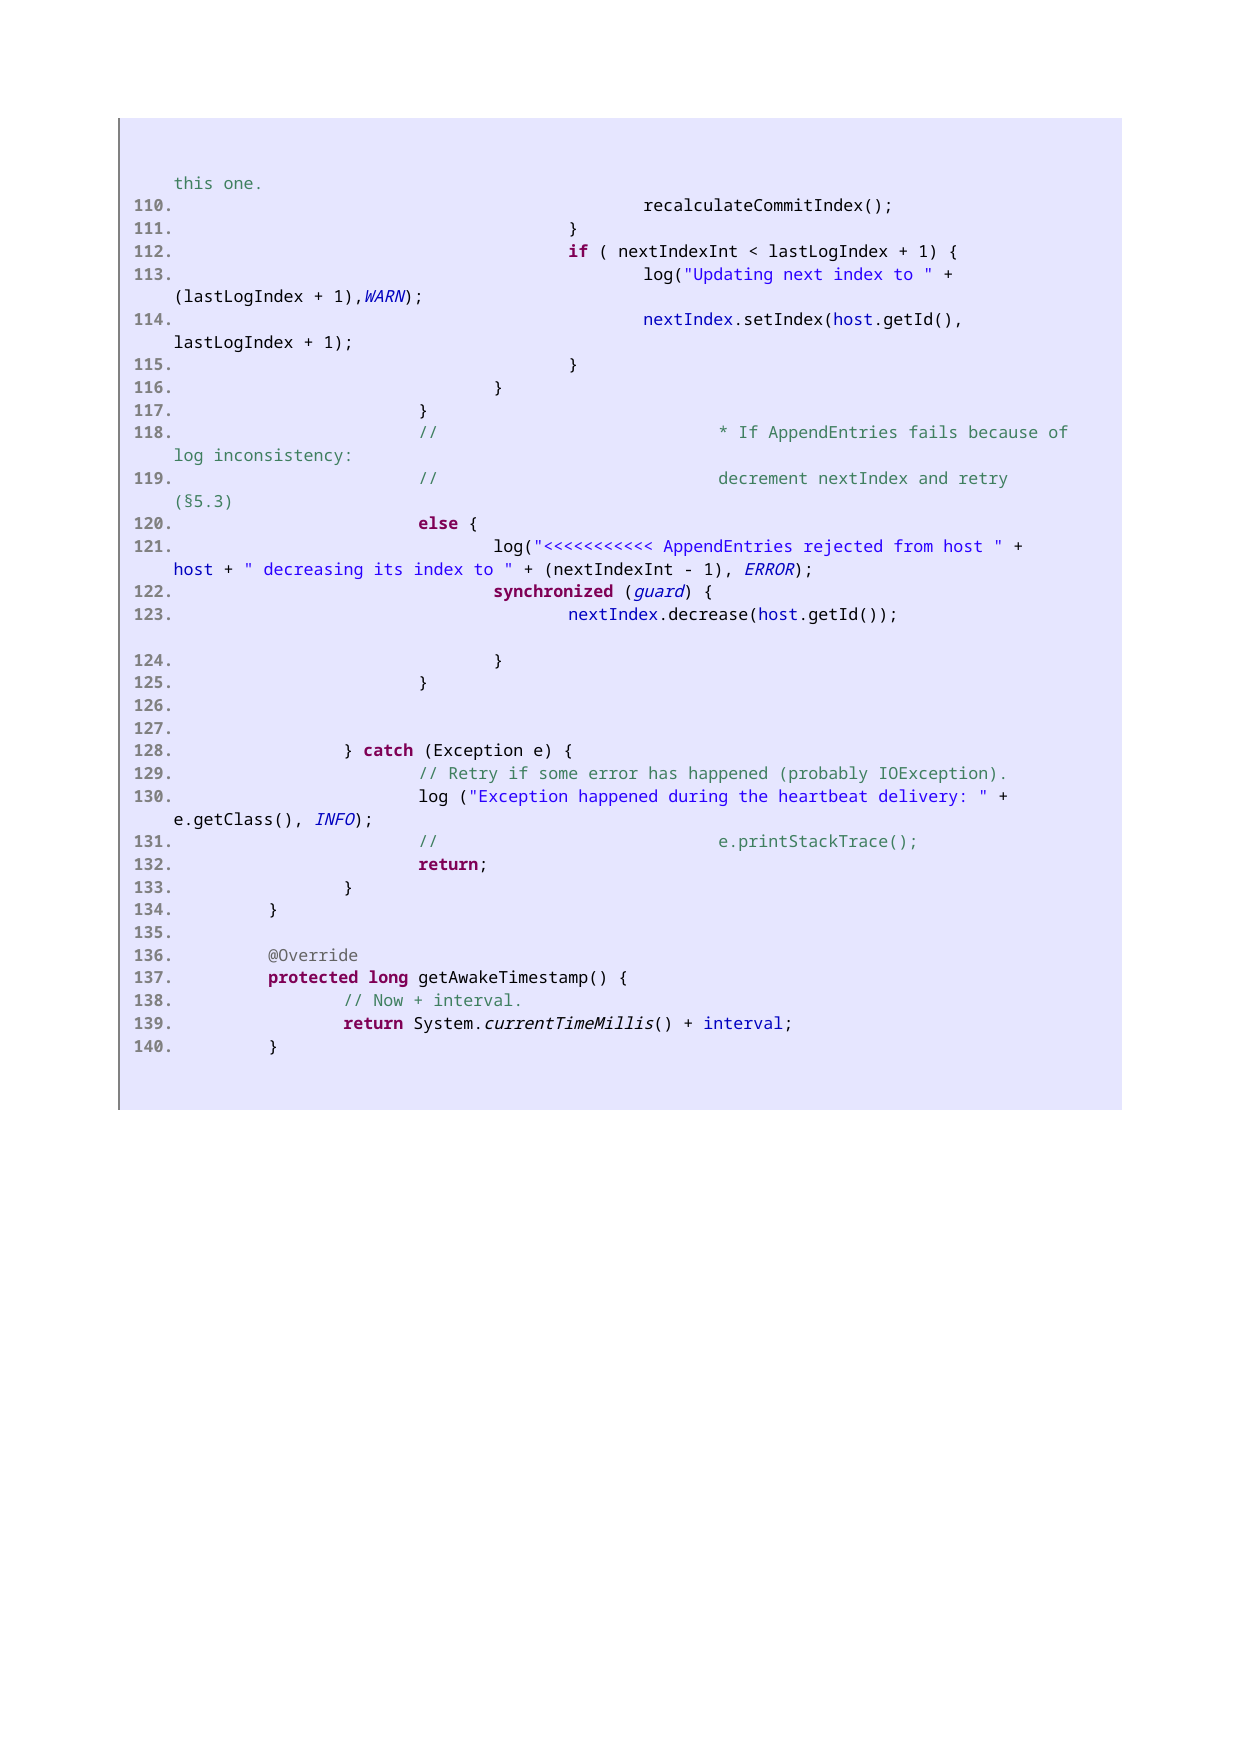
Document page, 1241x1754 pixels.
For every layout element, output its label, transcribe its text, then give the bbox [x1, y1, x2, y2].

list log("<<<<<<<<<<< AppendEntries rejected from host " + host + " decreasing its index to " + (nextIndexInt - 1), ERROR); [120, 534, 1122, 580]
list // Now + interval. [120, 989, 1122, 1011]
list } [120, 398, 1122, 421]
list if ( nextIndexInt < lastLogIndex + 1) { [120, 239, 1122, 262]
list } [120, 353, 1122, 376]
list protected long getAwakeTimestamp() { [120, 966, 1122, 989]
list else { [120, 512, 1122, 534]
list synchronized (guard) { [120, 580, 1122, 603]
list return System.currentTimeMillis() + interval; [120, 1011, 1122, 1034]
list log("Updating next index to " + (lastLogIndex + 1),WARN); [120, 262, 1122, 307]
list // e.printStackTrace(); [120, 830, 1122, 852]
list } catch (Exception e) { [120, 739, 1122, 762]
list } [120, 217, 1122, 239]
list } [120, 1034, 1122, 1110]
list log ("Exception happened during the heartbeat delivery: " + e.getClass(), INFO); [120, 784, 1122, 830]
list nextIndex.decrease(host.getId()); [120, 603, 1122, 648]
list this one. [120, 118, 1122, 194]
list recalculateCommitIndex(); [120, 194, 1122, 217]
list nextIndex.setIndex(host.getId(), lastLogIndex + 1); [120, 307, 1122, 353]
list // Retry if some error has happened (probably IOException). [120, 762, 1122, 784]
list } [120, 376, 1122, 398]
list } [120, 875, 1122, 898]
list @Override [120, 943, 1122, 966]
list // * If AppendEntries fails because of log inconsistency: [120, 421, 1122, 466]
list return; [120, 852, 1122, 875]
list } [120, 648, 1122, 671]
list // decrement nextIndex and retry (§5.3) [120, 466, 1122, 512]
list } [120, 898, 1122, 921]
list } [120, 671, 1122, 693]
